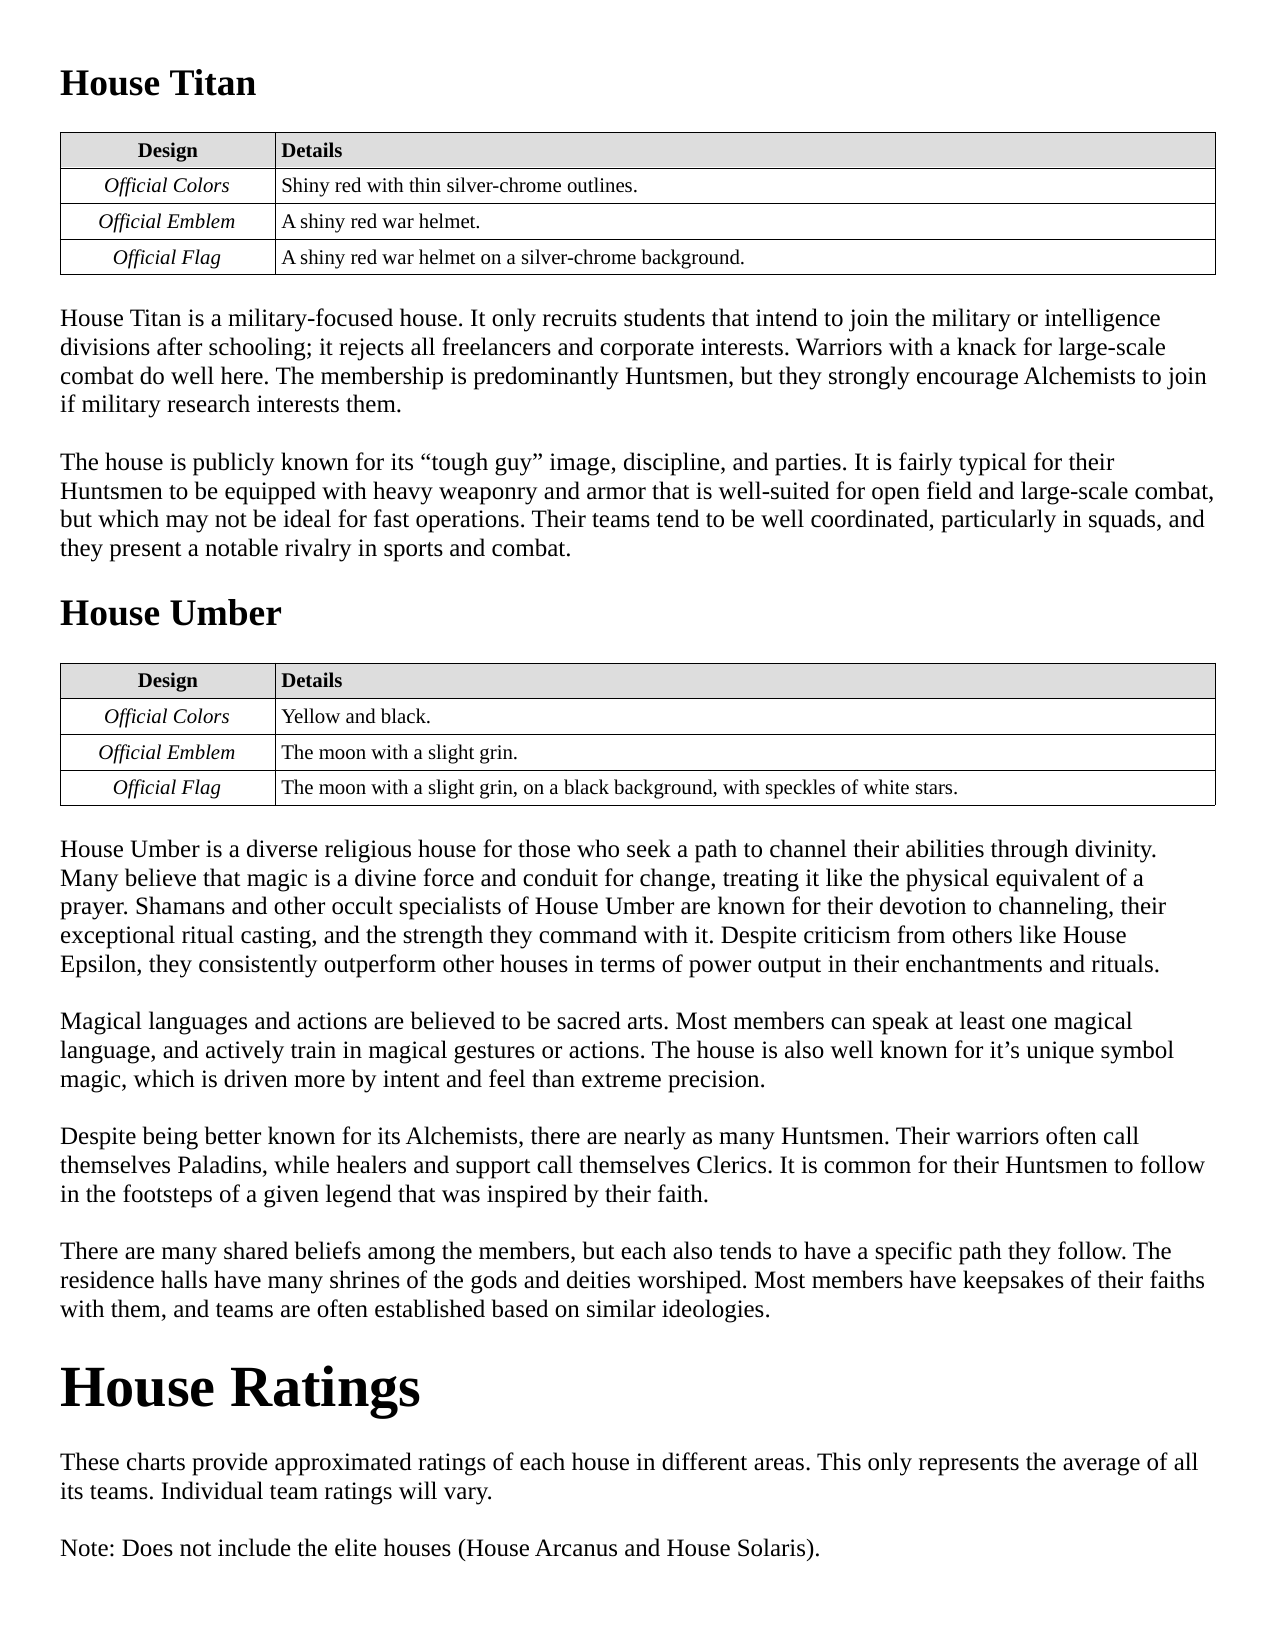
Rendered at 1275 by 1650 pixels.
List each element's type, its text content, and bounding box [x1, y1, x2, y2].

table_cell Yellow and black. [276, 699, 1215, 734]
table_header Design [61, 664, 275, 698]
table_cell Shiny red with thin silver-chrome outlines. [276, 169, 1215, 203]
table_cell Official Colors [61, 699, 275, 734]
subtitle House Titan [60, 60, 1215, 103]
text Despite being better known for its Alchemists, there are nearly as many Huntsmen. Their warriors often call themselves Paladins, while healers and support call themselves Clerics. It is common for their Huntsmen to follow in the footsteps of a given legend that was inspired by their faith. [60, 1121, 1215, 1208]
text Note: Does not include the elite houses (House Arcanus and House Solaris). [60, 1533, 1215, 1562]
table_header Details [276, 664, 1215, 698]
table_cell The moon with a slight grin, on a black background, with speckles of white stars. [276, 771, 1215, 805]
text House Umber is a diverse religious house for those who seek a path to channel their abilities through divinity. Many believe that magic is a divine force and conduit for change, treating it like the physical equivalent of a prayer. Shamans and other occult specialists of House Umber are known for their devotion to channeling, their exceptional ritual casting, and the strength they command with it. Despite criticism from others like House Epsilon, they consistently outperform other houses in terms of power output in their enchantments and rituals. [60, 834, 1215, 978]
table_cell Official Emblem [61, 735, 275, 769]
text The house is publicly known for its “tough guy” image, discipline, and parties. It is fairly typical for their Huntsmen to be equipped with heavy weaponry and armor that is well-suited for open field and large-scale combat, but which may not be ideal for fast operations. Their teams tend to be well coordinated, particularly in squads, and they present a notable rivalry in sports and combat. [60, 447, 1215, 562]
table_cell Official Emblem [61, 204, 275, 239]
table_cell A shiny red war helmet on a silver-chrome background. [276, 240, 1215, 274]
table_cell Official Flag [61, 771, 275, 805]
text These charts provide approximated ratings of each house in different areas. This only represents the average of all its teams. Individual team ratings will vary. [60, 1447, 1215, 1505]
text House Titan is a military-focused house. It only recruits students that intend to join the military or intelligence divisions after schooling; it rejects all freelancers and corporate interests. Warriors with a knack for large-scale combat do well here. The membership is predominantly Huntsmen, but they strongly encourage Alchemists to join if military research interests them. [60, 303, 1215, 418]
table_cell Official Colors [61, 169, 275, 203]
subtitle House Ratings [60, 1351, 1215, 1418]
table_header Design [61, 133, 275, 167]
text There are many shared beliefs among the members, but each also tends to have a specific path they follow. The residence halls have many shrines of the gods and deities worshiped. Most members have keepsakes of their faiths with them, and teams are often established based on similar ideologies. [60, 1236, 1215, 1323]
table_header Details [276, 133, 1215, 167]
subtitle House Umber [60, 591, 1215, 634]
table_cell The moon with a slight grin. [276, 735, 1215, 769]
table_cell A shiny red war helmet. [276, 204, 1215, 239]
table_cell Official Flag [61, 240, 275, 274]
text Magical languages and actions are believed to be sacred arts. Most members can speak at least one magical language, and actively train in magical gestures or actions. The house is also well known for it’s unique symbol magic, which is driven more by intent and feel than extreme precision. [60, 1006, 1215, 1093]
